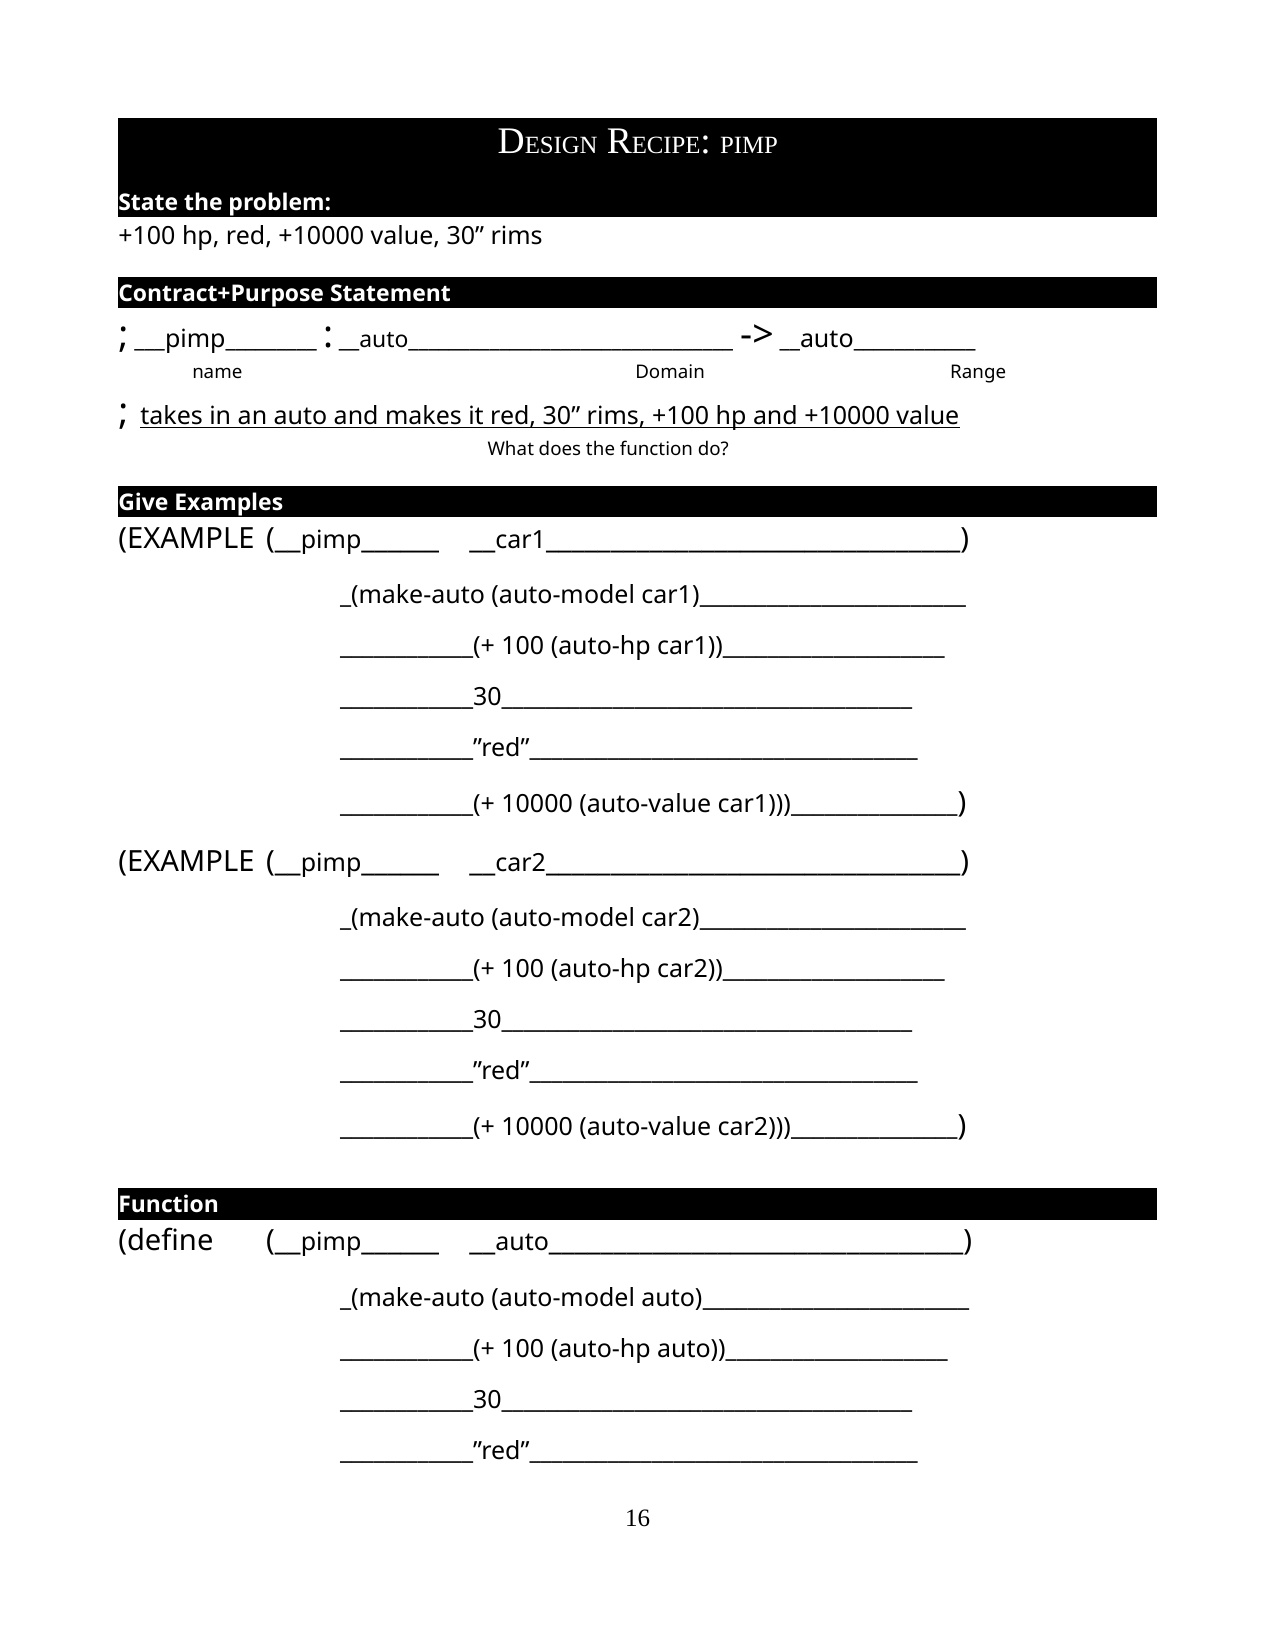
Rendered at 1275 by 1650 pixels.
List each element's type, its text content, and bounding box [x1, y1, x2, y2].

text ____________30_____________________________________ [118, 679, 1157, 713]
text What does the function do? [118, 435, 1157, 461]
text _(make-auto (auto-model car2)________________________ [118, 900, 1157, 934]
text ____________(+ 10000 (auto-value car2)))_______________) [118, 1104, 1157, 1144]
text +100 hp, red, +10000 value, 30” rims [118, 217, 1157, 252]
text ____________(+ 100 (auto-hp car2))____________________ [118, 951, 1157, 985]
subtitle Function [118, 1188, 1157, 1220]
text _(make-auto (auto-model auto)________________________ [118, 1279, 1157, 1313]
subtitle Give Examples [118, 486, 1157, 517]
text (define (__pimp______ __auto________________________________) [118, 1220, 1157, 1259]
text name Domain Range [118, 359, 1157, 384]
subtitle Contract+Purpose Statement [118, 277, 1157, 308]
text ; ___pimp_________ : __auto________________________________ -> __auto____________ [118, 308, 1157, 359]
text ____________(+ 100 (auto-hp car1))____________________ [118, 628, 1157, 662]
text (EXAMPLE (__pimp______ __car2________________________________) [118, 840, 1157, 880]
text ____________”red”___________________________________ [118, 1432, 1157, 1466]
text ____________30_____________________________________ [118, 1002, 1157, 1036]
subtitle Design Recipe: pimp [118, 118, 1157, 161]
text _(make-auto (auto-model car1)________________________ [118, 577, 1157, 611]
text ____________(+ 10000 (auto-value car1)))_______________) [118, 781, 1157, 821]
text ____________30_____________________________________ [118, 1381, 1157, 1415]
text ____________(+ 100 (auto-hp auto))____________________ [118, 1330, 1157, 1364]
text ____________”red”___________________________________ [118, 730, 1157, 764]
text ____________”red”___________________________________ [118, 1053, 1157, 1087]
subtitle State the problem: [118, 186, 1157, 217]
text (EXAMPLE (__pimp______ __car1________________________________) [118, 517, 1157, 557]
text ; takes in an auto and makes it red, 30” rims, +100 hp and +10000 value [118, 384, 1157, 435]
